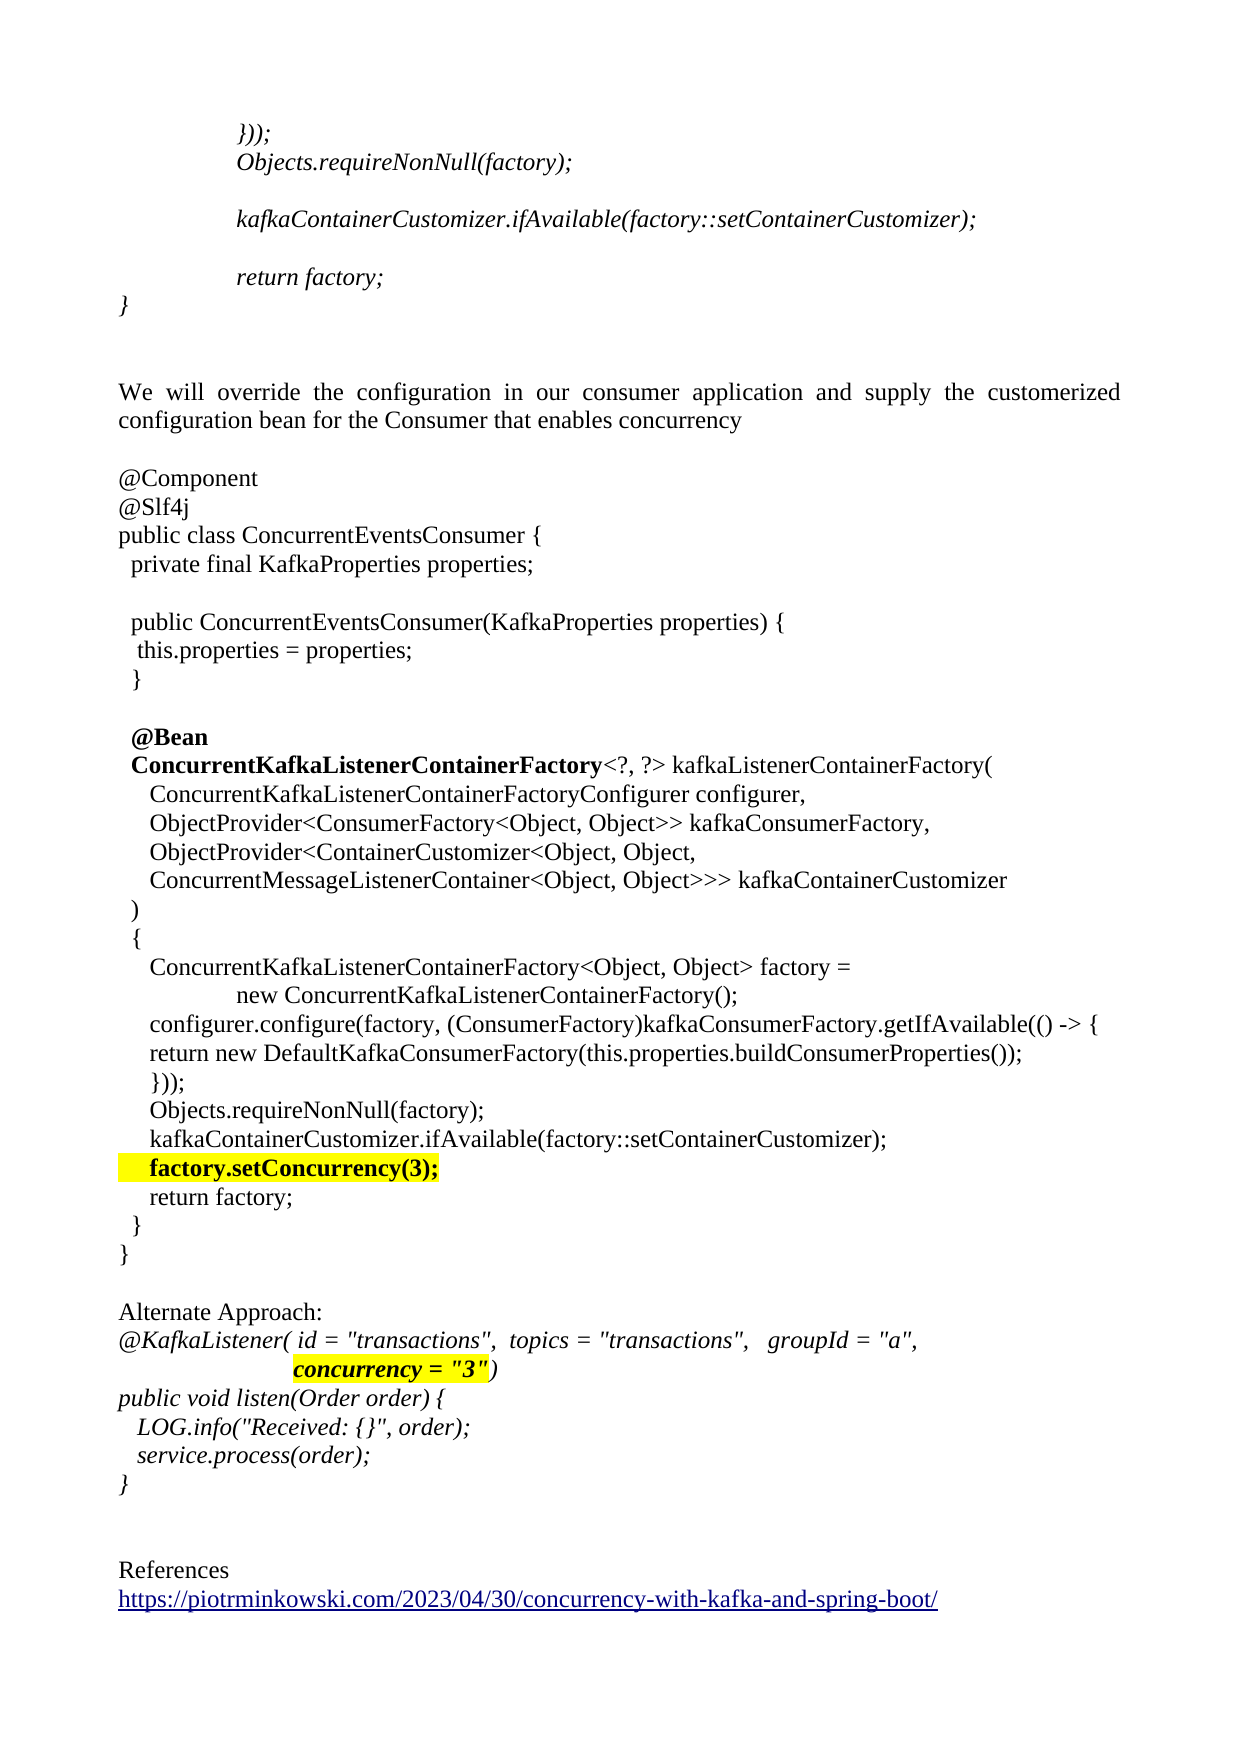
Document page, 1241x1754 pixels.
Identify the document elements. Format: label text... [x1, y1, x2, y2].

text @Component [118, 463, 1122, 492]
text LOG.info("Received: {}", order); [118, 1412, 1122, 1441]
text ) [118, 894, 1122, 923]
text ConcurrentKafkaListenerContainerFactoryConfigurer configurer, [118, 779, 1122, 808]
text @Bean [118, 722, 1122, 751]
text } [118, 1211, 1122, 1239]
text public ConcurrentEventsConsumer(KafkaProperties properties) { [118, 607, 1122, 636]
text return factory; [118, 262, 1122, 291]
text ConcurrentKafkaListenerContainerFactory<Object, Object> factory = [118, 952, 1122, 981]
text ObjectProvider<ContainerCustomizer<Object, Object, [118, 837, 1122, 866]
text References [118, 1556, 1122, 1584]
text Objects.requireNonNull(factory); [118, 1096, 1122, 1124]
text configurer.configure(factory, (ConsumerFactory)kafkaConsumerFactory.getIfAvailable(() -> { [118, 1009, 1122, 1038]
text https://piotrminkowski.com/2023/04/30/concurrency-with-kafka-and-spring-boot/ [118, 1584, 1122, 1613]
text We will override the configuration in our consumer application and supply the customerized configuration bean for the Consumer that enables concurrency [118, 377, 1122, 434]
text ConcurrentKafkaListenerContainerFactory<?, ?> kafkaListenerContainerFactory( [118, 751, 1122, 779]
text })); [118, 118, 1122, 147]
text } [118, 1239, 1122, 1268]
text })); [118, 1067, 1122, 1096]
text @KafkaListener( id = "transactions", topics = "transactions", groupId = "a", [118, 1326, 1122, 1354]
text public void listen(Order order) { [118, 1383, 1122, 1412]
text return new DefaultKafkaConsumerFactory(this.properties.buildConsumerProperties()); [118, 1038, 1122, 1067]
text service.process(order); [118, 1441, 1122, 1469]
text { [118, 923, 1122, 952]
text ConcurrentMessageListenerContainer<Object, Object>>> kafkaContainerCustomizer [118, 866, 1122, 894]
text concurrency = "3") [118, 1354, 1122, 1383]
text Alternate Approach: [118, 1297, 1122, 1326]
text @Slf4j [118, 492, 1122, 521]
text ObjectProvider<ConsumerFactory<Object, Object>> kafkaConsumerFactory, [118, 808, 1122, 837]
text return factory; [118, 1182, 1122, 1211]
text } [118, 1469, 1122, 1498]
text factory.setConcurrency(3); [118, 1153, 1122, 1182]
text kafkaContainerCustomizer.ifAvailable(factory::setContainerCustomizer); [118, 204, 1122, 233]
text kafkaContainerCustomizer.ifAvailable(factory::setContainerCustomizer); [118, 1124, 1122, 1153]
text } [118, 664, 1122, 693]
text this.properties = properties; [118, 636, 1122, 664]
text private final KafkaProperties properties; [118, 549, 1122, 578]
text public class ConcurrentEventsConsumer { [118, 521, 1122, 549]
text new ConcurrentKafkaListenerContainerFactory(); [118, 981, 1122, 1009]
text Objects.requireNonNull(factory); [118, 147, 1122, 176]
text } [118, 291, 1122, 319]
